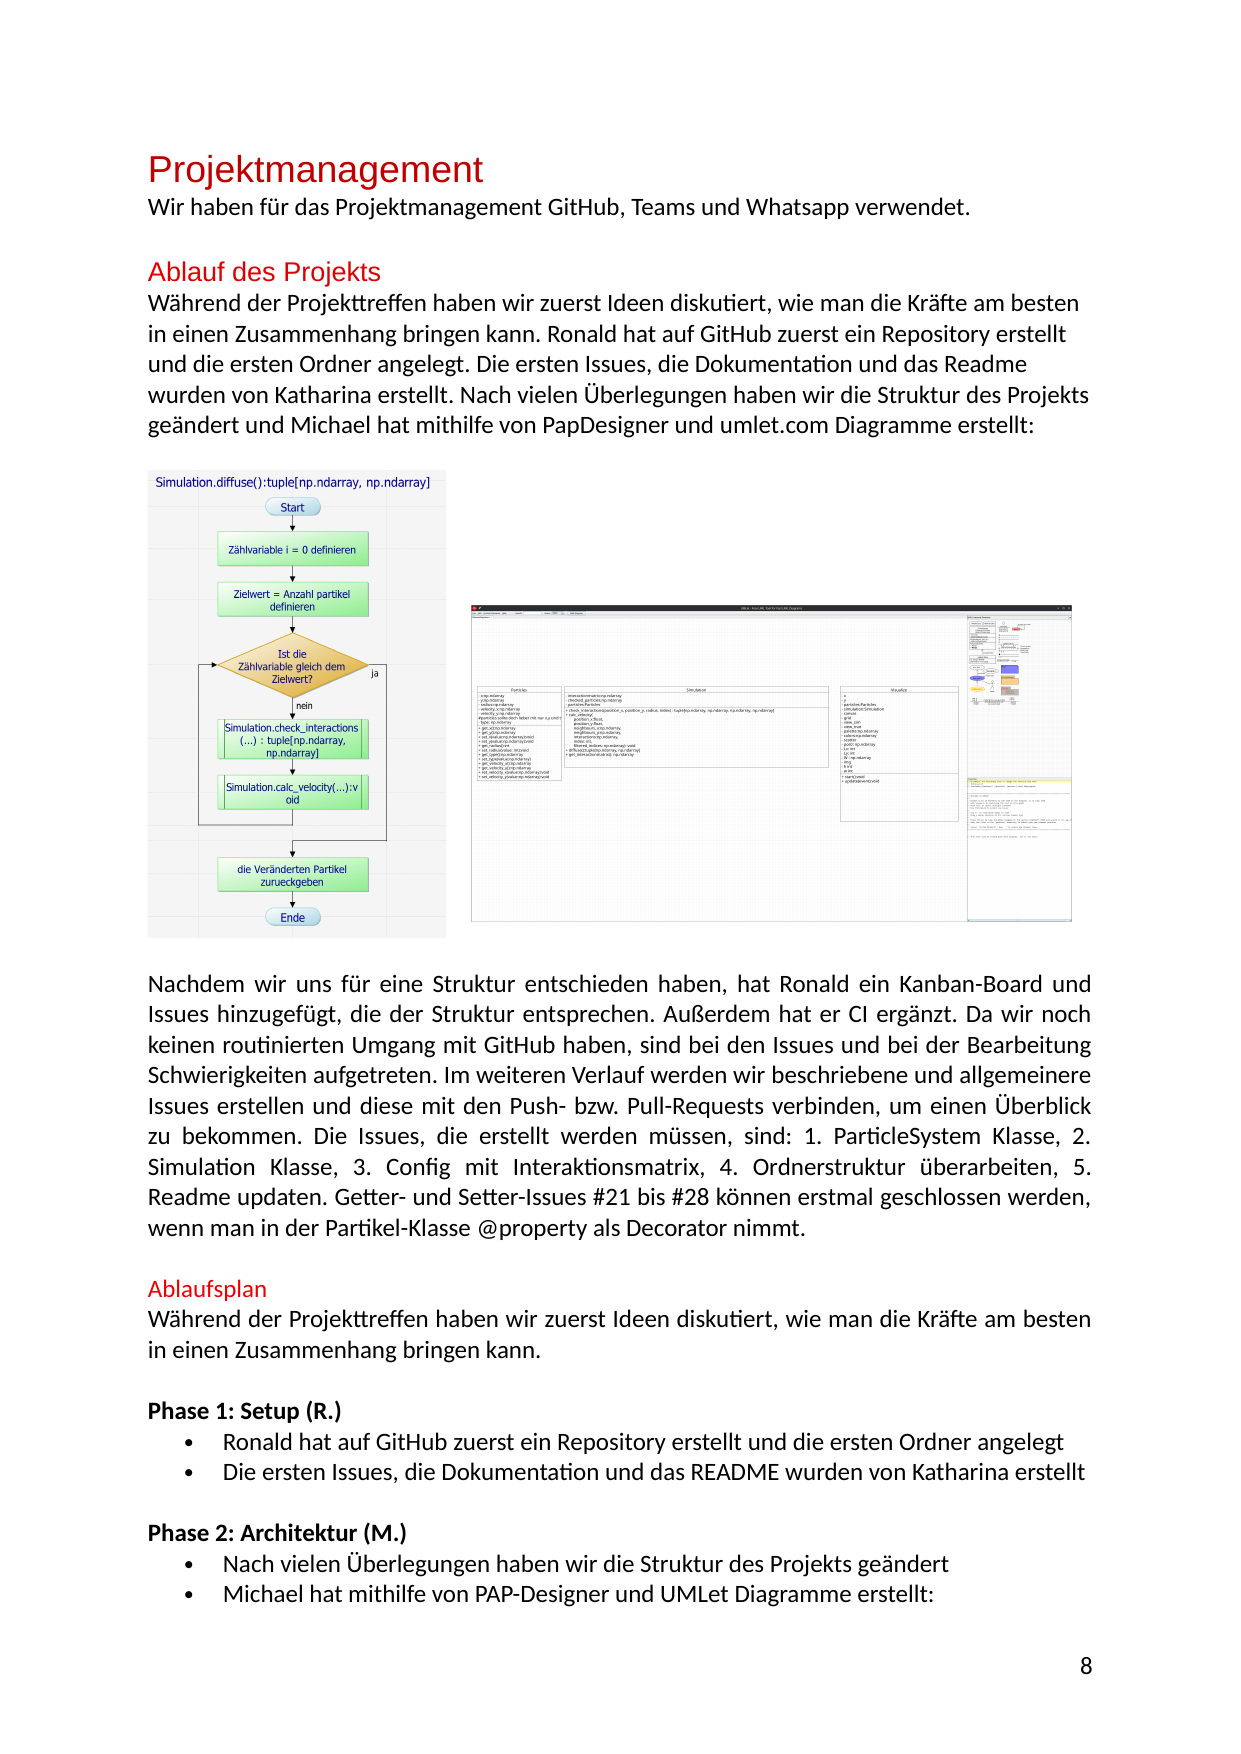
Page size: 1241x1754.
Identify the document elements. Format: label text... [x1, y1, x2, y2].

list Ronald hat auf GitHub zuerst ein Repository erstellt und die ersten Ordner angelegt [185, 1426, 1093, 1456]
picture [147, 470, 447, 938]
text Während der Projekttreffen haben wir zuerst Ideen diskutiert, wie man die Kräfte am besten in einen Zusammenhang bringen kann. Ronald hat auf GitHub zuerst ein Repository erstellt und die ersten Ordner angelegt. Die ersten Issues, die Dokumentation und das Readme wurden von Katharina erstellt. Nach vielen Überlegungen haben wir die Struktur des Projekts geändert und Michael hat mithilfe von PapDesigner und umlet.com Diagramme erstellt: [148, 287, 1093, 440]
text Ablaufsplan [148, 1273, 1093, 1303]
subtitle Projektmanagement [148, 148, 1093, 191]
text Phase 1: Setup (R.) [148, 1395, 1093, 1426]
list Die ersten Issues, die Dokumentation und das README wurden von Katharina erstellt [185, 1456, 1093, 1487]
picture [457, 594, 1086, 938]
text Nachdem wir uns für eine Struktur entschieden haben, hat Ronald ein Kanban-Board und Issues hinzugefügt, die der Struktur entsprechen. Außerdem hat er CI ergänzt. Da wir noch keinen routinierten Umgang mit GitHub haben, sind bei den Issues und bei der Bearbeitung Schwierigkeiten aufgetreten. Im weiteren Verlauf werden wir beschriebene und allgemeinere Issues erstellen und diese mit den Push- bzw. Pull-Requests verbinden, um einen Überblick zu bekommen. Die Issues, die erstellt werden müssen, sind: 1. ParticleSystem Klasse, 2. Simulation Klasse, 3. Config mit Interaktionsmatrix, 4. Ordnerstruktur überarbeiten, 5. Readme updaten. Getter- und Setter-Issues #21 bis #28 können erstmal geschlossen werden, wenn man in der Partikel-Klasse @property als Decorator nimmt. [148, 968, 1093, 1242]
list Nach vielen Überlegungen haben wir die Struktur des Projekts geändert [185, 1548, 1093, 1578]
text Wir haben für das Projektmanagement GitHub, Teams und Whatsapp verwendet. [148, 191, 1093, 221]
subtitle Ablauf des Projekts [148, 256, 1093, 287]
list Michael hat mithilfe von PAP-Designer und UMLet Diagramme erstellt: [185, 1578, 1093, 1609]
text Phase 2: Architektur (M.) [148, 1517, 1093, 1548]
text Während der Projekttreffen haben wir zuerst Ideen diskutiert, wie man die Kräfte am besten in einen Zusammenhang bringen kann. [148, 1303, 1093, 1364]
